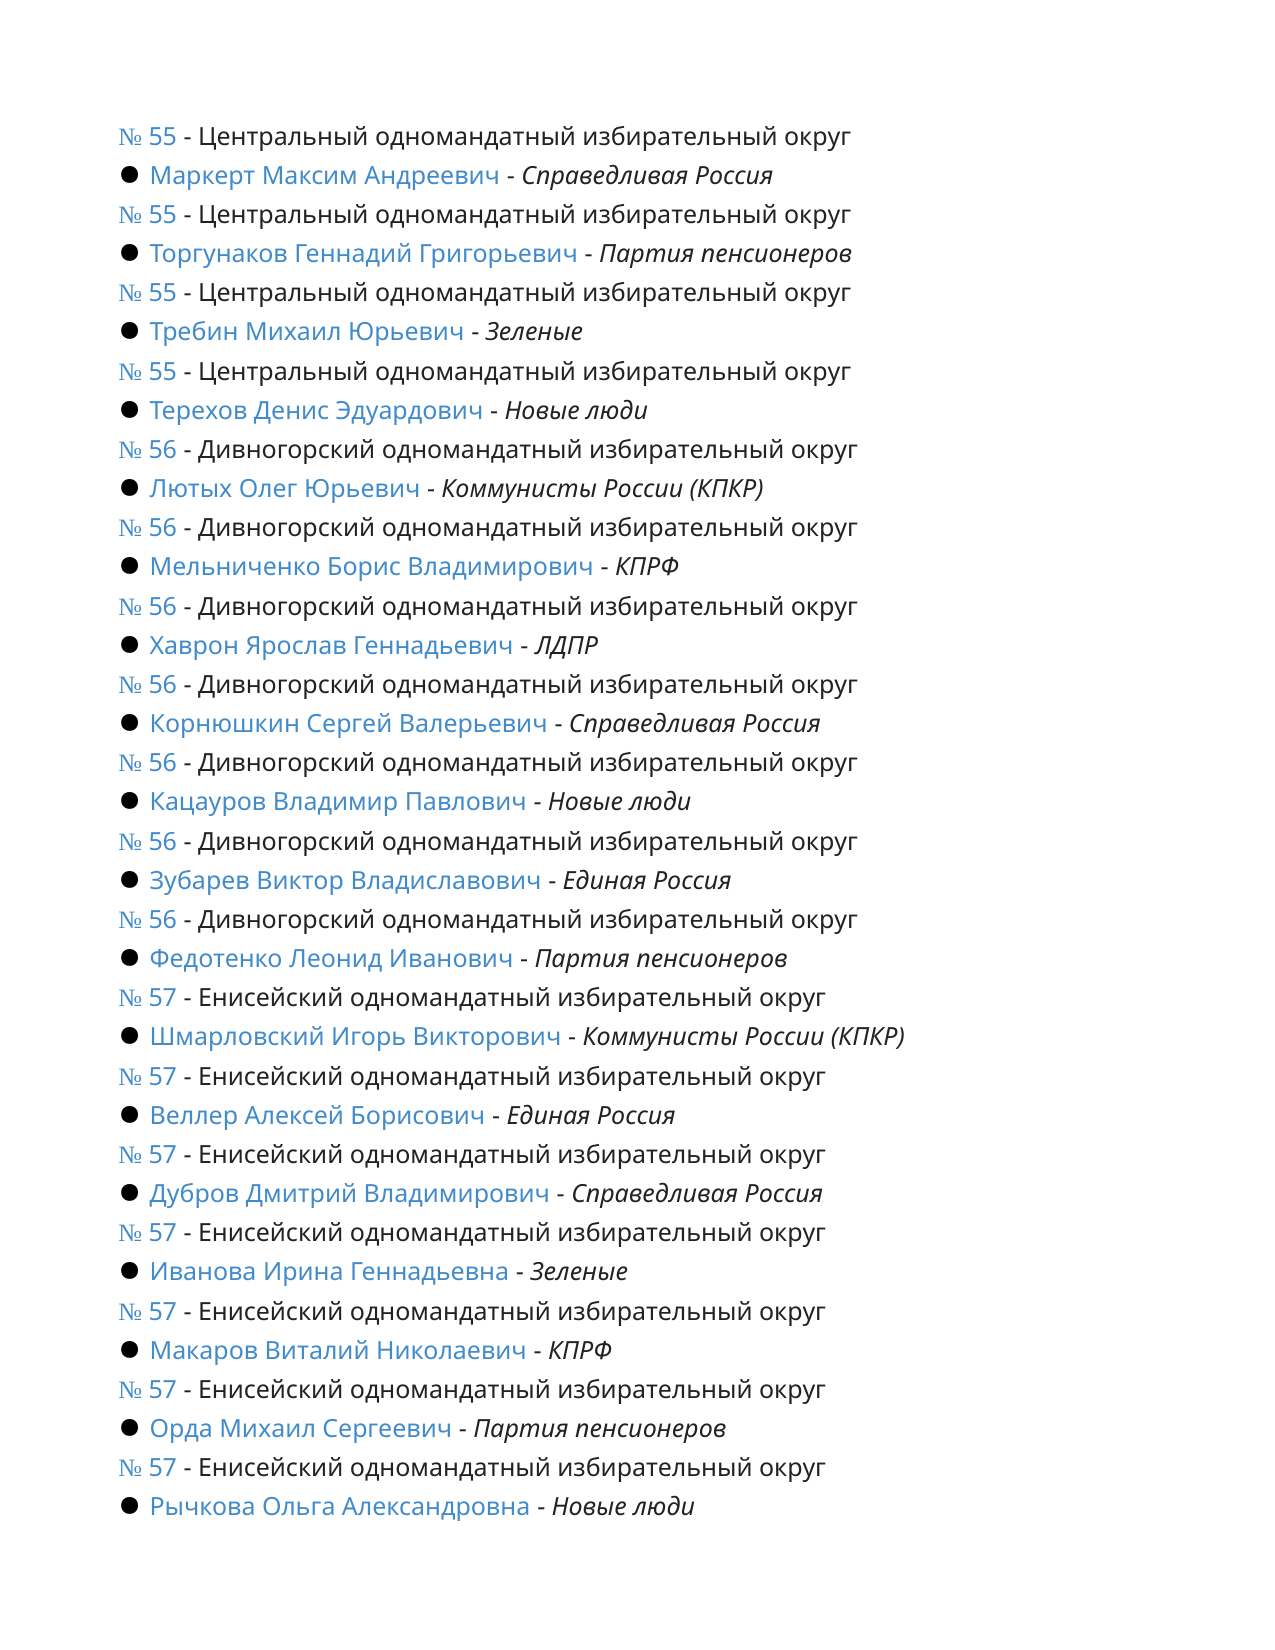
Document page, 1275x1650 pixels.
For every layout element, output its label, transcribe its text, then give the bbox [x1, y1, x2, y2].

text № 55 - Центральный одномандатный избирательный округ [118, 353, 1157, 387]
text № 57 - Енисейский одномандатный избирательный округ [118, 1450, 1157, 1484]
list Маркерт Максим Андреевич - Справедливая Россия [120, 157, 1157, 191]
text № 56 - Дивногорский одномандатный избирательный округ [118, 823, 1157, 857]
text № 56 - Дивногорский одномандатный избирательный округ [118, 666, 1157, 701]
text № 56 - Дивногорский одномандатный избирательный округ [118, 431, 1157, 466]
text № 55 - Центральный одномандатный избирательный округ [118, 196, 1157, 231]
list Терехов Денис Эдуардович - Новые люди [120, 392, 1157, 426]
list Макаров Виталий Николаевич - КПРФ [120, 1332, 1157, 1366]
list Дубров Дмитрий Владимирович - Справедливая Россия [120, 1176, 1157, 1210]
list Веллер Алексей Борисович - Единая Россия [120, 1097, 1157, 1131]
text № 57 - Енисейский одномандатный избирательный округ [118, 1371, 1157, 1406]
list Федотенко Леонид Иванович - Партия пенсионеров [120, 941, 1157, 975]
list Лютых Олег Юрьевич - Коммунисты России (КПКР) [120, 471, 1157, 505]
text № 56 - Дивногорский одномандатный избирательный округ [118, 745, 1157, 779]
list Рычкова Ольга Александровна - Новые люди [120, 1489, 1157, 1523]
text № 57 - Енисейский одномандатный избирательный округ [118, 1058, 1157, 1092]
text № 55 - Центральный одномандатный избирательный округ [118, 275, 1157, 309]
list Зубарев Виктор Владиславович - Единая Россия [120, 862, 1157, 896]
text № 57 - Енисейский одномандатный избирательный округ [118, 1215, 1157, 1249]
text № 57 - Енисейский одномандатный избирательный округ [118, 1293, 1157, 1327]
text № 57 - Енисейский одномандатный избирательный округ [118, 1136, 1157, 1171]
text № 56 - Дивногорский одномандатный избирательный округ [118, 510, 1157, 544]
text № 55 - Центральный одномандатный избирательный округ [118, 118, 1157, 152]
list Шмарловский Игорь Викторович - Коммунисты России (КПКР) [120, 1019, 1157, 1053]
text № 56 - Дивногорский одномандатный избирательный округ [118, 588, 1157, 622]
text № 57 - Енисейский одномандатный избирательный округ [118, 980, 1157, 1014]
list Кацауров Владимир Павлович - Новые люди [120, 784, 1157, 818]
list Требин Михаил Юрьевич - Зеленые [120, 314, 1157, 348]
text № 56 - Дивногорский одномандатный избирательный округ [118, 901, 1157, 936]
list Корнюшкин Сергей Валерьевич - Справедливая Россия [120, 706, 1157, 740]
list Хаврон Ярослав Геннадьевич - ЛДПР [120, 627, 1157, 661]
list Мельниченко Борис Владимирович - КПРФ [120, 549, 1157, 583]
list Орда Михаил Сергеевич - Партия пенсионеров [120, 1411, 1157, 1445]
list Торгунаков Геннадий Григорьевич - Партия пенсионеров [120, 236, 1157, 270]
list Иванова Ирина Геннадьевна - Зеленые [120, 1254, 1157, 1288]
